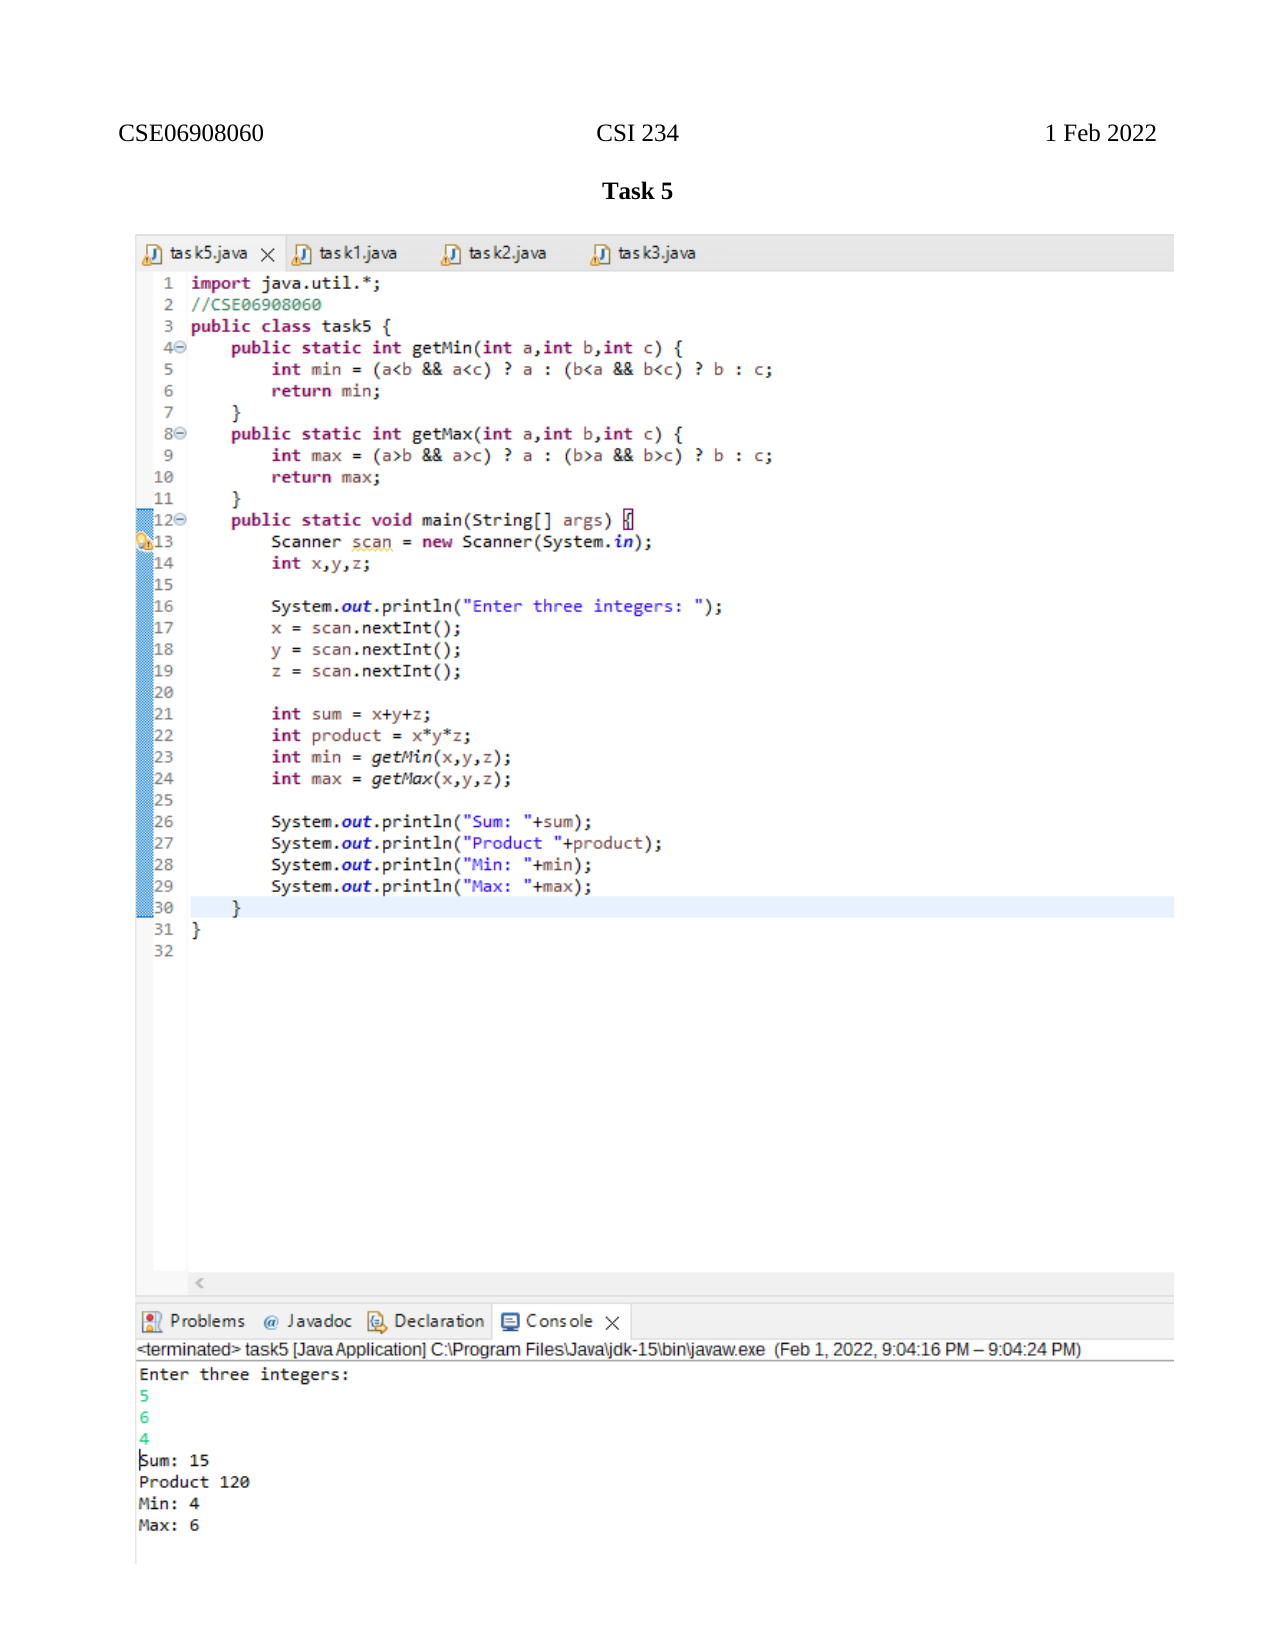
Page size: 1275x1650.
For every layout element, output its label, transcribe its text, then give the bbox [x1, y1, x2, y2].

picture [135, 234, 1174, 1564]
text Task 5 [118, 176, 1157, 205]
